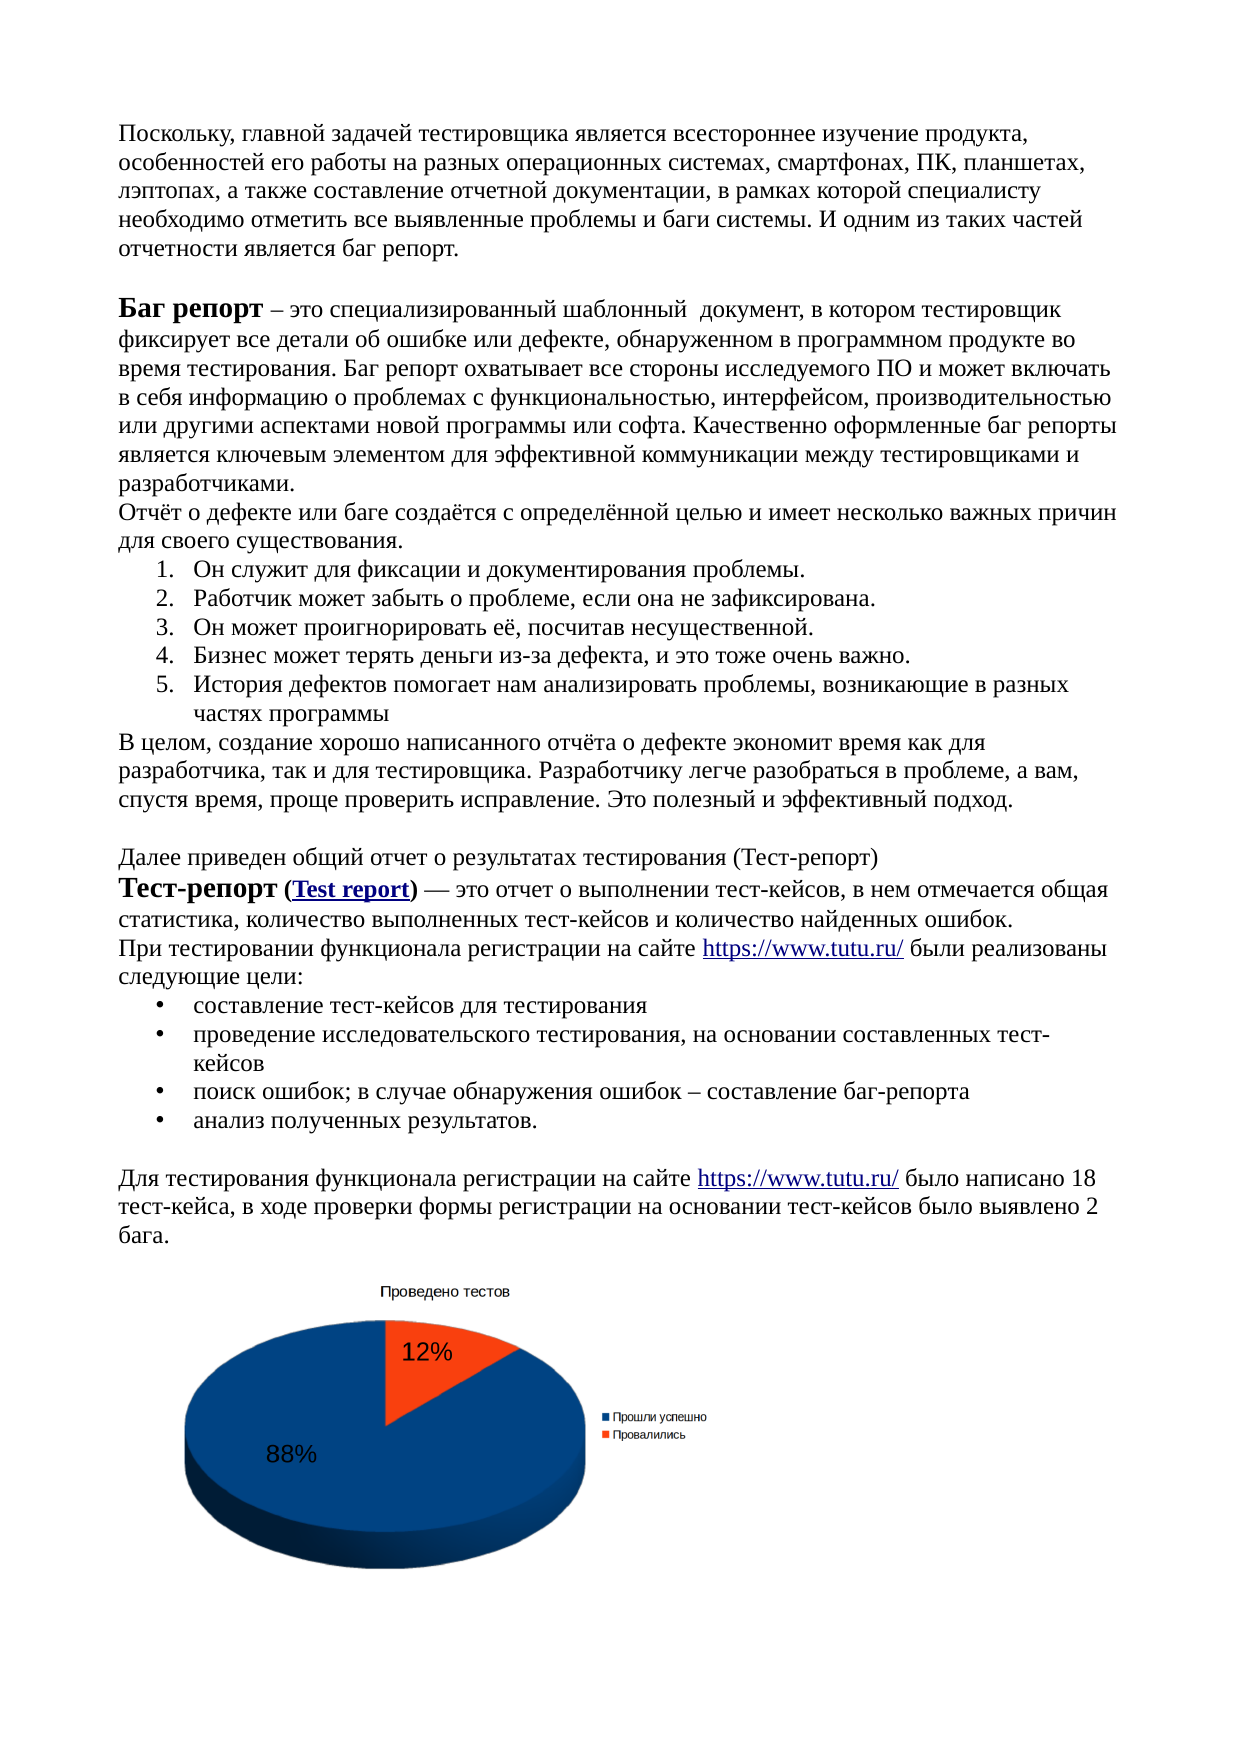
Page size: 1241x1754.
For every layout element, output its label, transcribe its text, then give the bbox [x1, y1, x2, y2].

text Отчёт о дефекте или баге создаётся с определённой целью и имеет несколько важных причин для своего существования. [118, 497, 1122, 554]
list проведение исследовательского тестирования, на основании составленных тест-кейсов [156, 1019, 1122, 1076]
text Баг репорт – это специализированный шаблонный документ, в котором тестировщик фиксирует все детали об ошибке или дефекте, обнаруженном в программном продукте во время тестирования. Баг репорт охватывает все стороны исследуемого ПО и может включать в себя информацию о проблемах с функциональностью, интерфейсом, производительностью или другими аспектами новой программы или софта. Качественно оформленные баг репорты является ключевым элементом для эффективной коммуникации между тестировщиками и разработчиками. [118, 291, 1122, 497]
list Он служит для фиксации и документирования проблемы. [156, 554, 1122, 583]
text Поскольку, главной задачей тестировщика является всестороннее изучение продукта, особенностей его работы на разных операционных системах, смартфонах, ПК, планшетах, лэптопах, а также составление отчетной документации, в рамках которой специалисту необходимо отметить все выявленные проблемы и баги системы. И одним из таких частей отчетности является баг репорт. [118, 118, 1122, 262]
text Тест-репорт (Test report) — это отчет о выполнении тест-кейсов, в нем отмечается общая статистика, количество выполненных тест-кейсов и количество найденных ошибок. [118, 870, 1122, 933]
text Далее приведен общий отчет о результатах тестирования (Тест-репорт) [118, 842, 1122, 870]
picture [119, 1249, 752, 1589]
list поиск ошибок; в случае обнаружения ошибок – составление баг-репорта [156, 1076, 1122, 1105]
text В целом, создание хорошо написанного отчёта о дефекте экономит время как для разработчика, так и для тестировщика. Разработчику легче разобраться в проблеме, а вам, спустя время, проще проверить исправление. Это полезный и эффективный подход. [118, 727, 1122, 813]
list Работчик может забыть о проблеме, если она не зафиксирована. [156, 583, 1122, 612]
list составление тест-кейсов для тестирования [156, 990, 1122, 1019]
list Бизнес может терять деньги из-за дефекта, и это тоже очень важно. [156, 640, 1122, 669]
list анализ полученных результатов. [156, 1105, 1122, 1134]
text При тестировании функционала регистрации на сайте https://www.tutu.ru/ были реализованы следующие цели: [118, 933, 1122, 990]
list Он может проигнорировать её, посчитав несущественной. [156, 612, 1122, 640]
text Для тестирования функционала регистрации на сайте https://www.tutu.ru/ было написано 18 тест-кейса, в ходе проверки формы регистрации на основании тест-кейсов было выявлено 2 бага. [118, 1163, 1122, 1249]
list История дефектов помогает нам анализировать проблемы, возникающие в разных частях программы [156, 669, 1122, 727]
